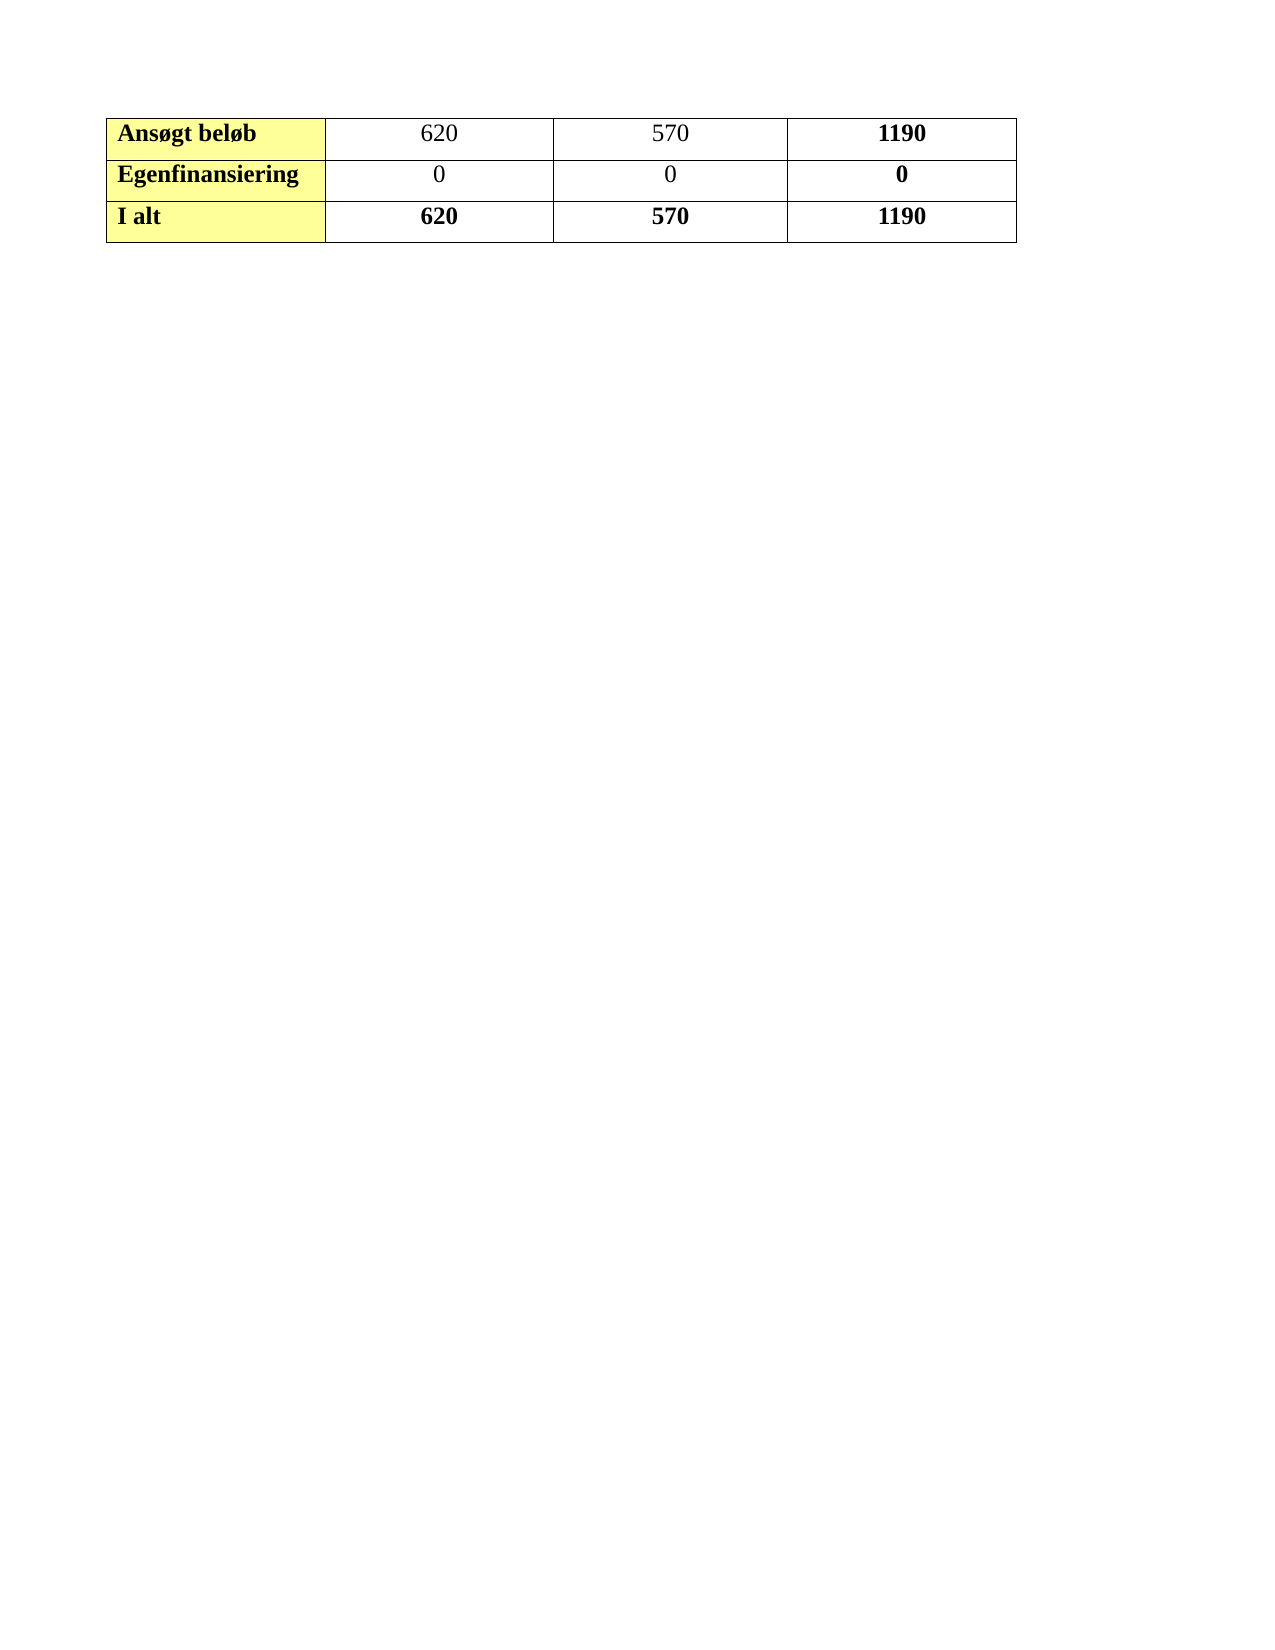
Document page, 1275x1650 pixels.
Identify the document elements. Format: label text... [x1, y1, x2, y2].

table_cell 0 [788, 161, 1016, 201]
table_cell 1190 [788, 119, 1016, 159]
table_cell I alt [107, 202, 325, 242]
table_cell 1190 [788, 202, 1016, 242]
table_cell Ansøgt beløb [107, 119, 325, 159]
table_cell 0 [326, 161, 553, 201]
table_cell 0 [554, 161, 787, 201]
table_cell 570 [554, 119, 787, 159]
table_cell 620 [326, 119, 553, 159]
table_cell 570 [554, 202, 787, 242]
table_cell 620 [326, 202, 553, 242]
table_cell Egenfinansiering [107, 161, 325, 201]
